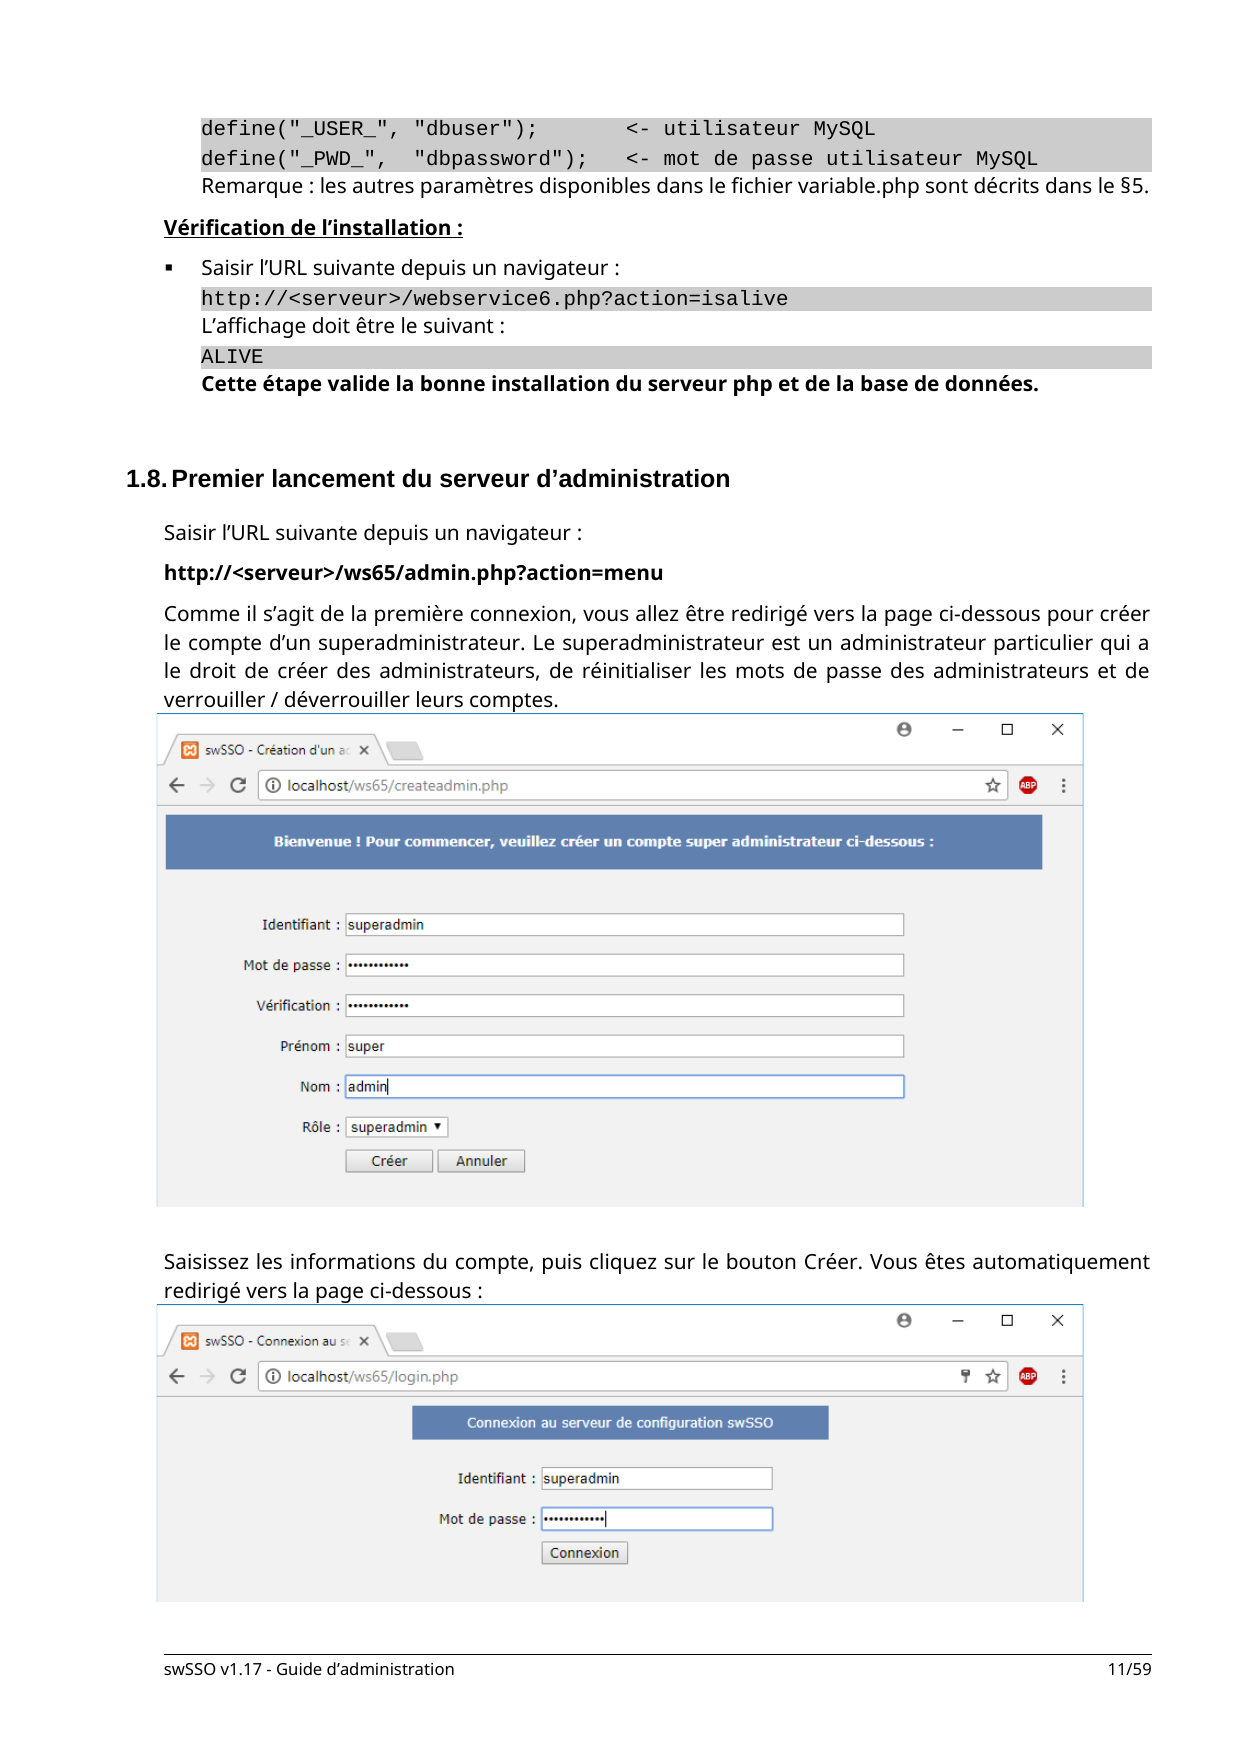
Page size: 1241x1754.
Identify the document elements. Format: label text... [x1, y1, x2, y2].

text Cette étape valide la bonne installation du serveur php et de la base de données. [201, 369, 1152, 398]
text http://<serveur>/ws65/admin.php?action=menu [164, 558, 1152, 587]
subtitle Premier lancement du serveur d’administration [126, 464, 1152, 493]
text L’affichage doit être le suivant : [201, 311, 1152, 339]
picture [156, 1304, 1084, 1602]
text define("_PWD_", "dbpassword"); <- mot de passe utilisateur MySQL [201, 148, 1152, 172]
text Vérification de l’installation : [164, 213, 1152, 241]
picture [156, 713, 1084, 1207]
text ALIVE [201, 346, 1152, 369]
text Comme il s’agit de la première connexion, vous allez être redirigé vers la page ci-dessous pour créer le compte d’un superadministrateur. Le superadministrateur est un administrateur particulier qui a le droit de créer des administrateurs, de réinitialiser les mots de passe des administrateurs et de verrouiller / déverrouiller leurs comptes. [164, 599, 1152, 713]
text define("_USER_", "dbuser"); <- utilisateur MySQL [201, 118, 1152, 142]
text Remarque : les autres paramètres disponibles dans le fichier variable.php sont décrits dans le §5. [201, 172, 1152, 200]
text Saisir l’URL suivante depuis un navigateur : [164, 518, 1152, 546]
text Saisissez les informations du compte, puis cliquez sur le bouton Créer. Vous êtes automatiquement redirigé vers la page ci-dessous : [164, 1247, 1152, 1304]
text http://<serveur>/webservice6.php?action=isalive [201, 287, 1152, 311]
list Saisir l’URL suivante depuis un navigateur : [164, 253, 1152, 281]
